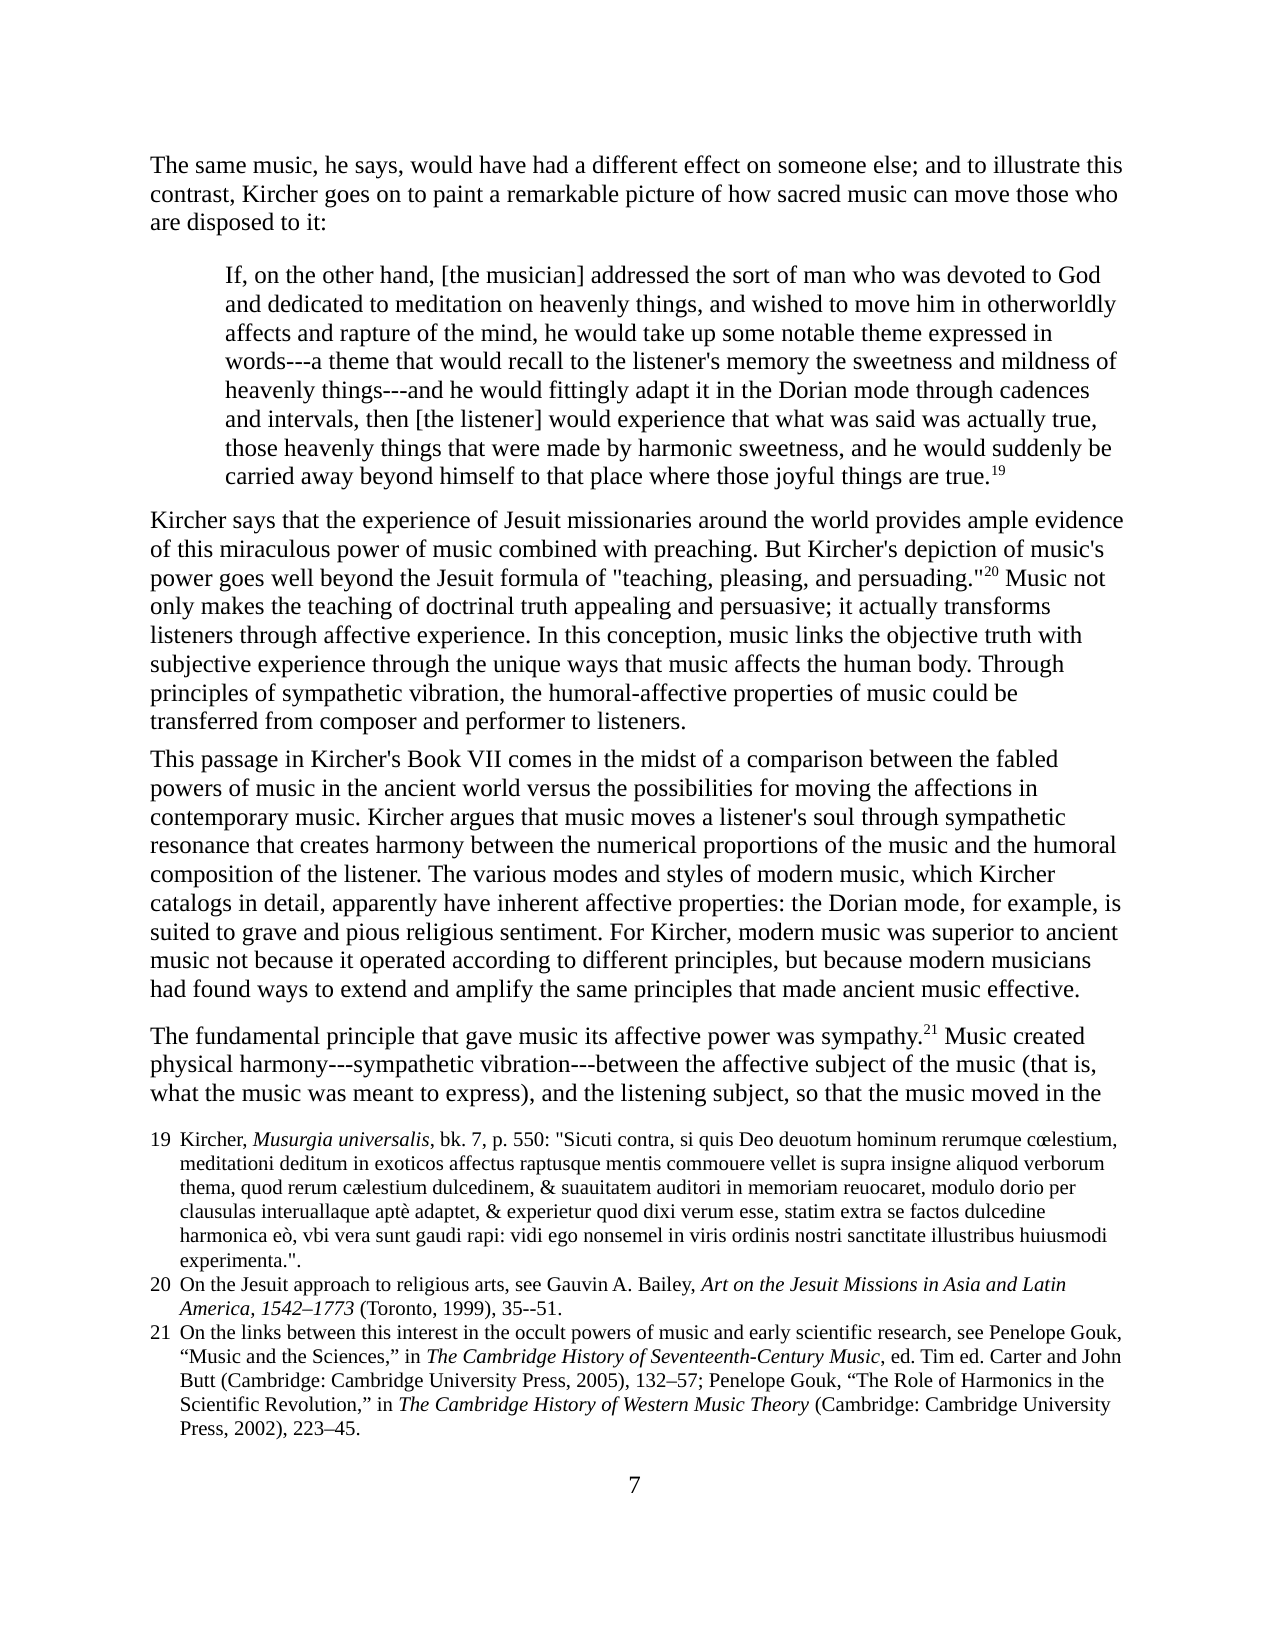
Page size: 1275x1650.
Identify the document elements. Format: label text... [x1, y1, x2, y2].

text This passage in Kircher's Book VII comes in the midst of a comparison between the fabled powers of music in the ancient world versus the possibilities for moving the affections in contemporary music. Kircher argues that music moves a listener's soul through sympathetic resonance that creates harmony between the numerical proportions of the music and the humoral composition of the listener. The various modes and styles of modern music, which Kircher catalogs in detail, apparently have inherent affective properties: the Dorian mode, for example, is suited to grave and pious religious sentiment. For Kircher, modern music was superior to ancient music not because it operated according to different principles, but because modern musicians had found ways to extend and amplify the same principles that made ancient music effective. [150, 744, 1125, 1003]
text On the Jesuit approach to religious arts, see Gauvin A. Bailey, Art on the Jesuit Missions in Asia and Latin America, 1542–1773 (Toronto, 1999), 35--51. [150, 1272, 1125, 1320]
text On the links between this interest in the occult powers of music and early scientific research, see Penelope Gouk, “Music and the Sciences,” in The Cambridge History of Seventeenth-Century Music, ed. Tim ed. Carter and John Butt (Cambridge: Cambridge University Press, 2005), 132–57; Penelope Gouk, “The Role of Harmonics in the Scientific Revolution,” in The Cambridge History of Western Music Theory (Cambridge: Cambridge University Press, 2002), 223–45. [150, 1320, 1125, 1440]
text The same music, he says, would have had a different effect on someone else; and to illustrate this contrast, Kircher goes on to paint a remarkable picture of how sacred music can move those who are disposed to it: [150, 150, 1125, 236]
text If, on the other hand, [the musician] addressed the sort of man who was devoted to God and dedicated to meditation on heavenly things, and wished to move him in otherworldly affects and rapture of the mind, he would take up some notable theme expressed in words---a theme that would recall to the listener's memory the sweetness and mildness of heavenly things---and he would fittingly adapt it in the Dorian mode through cadences and intervals, then [the listener] would experience that what was said was actually true, those heavenly things that were made by harmonic sweetness, and he would suddenly be carried away beyond himself to that place where those joyful things are true. [225, 260, 1125, 490]
text The fundamental principle that gave music its affective power was sympathy. Music created physical harmony---sympathetic vibration---between the affective subject of the music (that is, what the music was meant to express), and the listening subject, so that the music moved in the [150, 1021, 1125, 1107]
text Kircher, Musurgia universalis, bk. 7, p. 550: "Sicuti contra, si quis Deo deuotum hominum rerumque cœlestium, meditationi deditum in exoticos affectus raptusque mentis commouere vellet is supra insigne aliquod verborum thema, quod rerum cælestium dulcedinem, & suauitatem auditori in memoriam reuocaret, modulo dorio per clausulas interuallaque aptè adaptet, & experietur quod dixi verum esse, statim extra se factos dulcedine harmonica eò, vbi vera sunt gaudi rapi: vidi ego nonsemel in viris ordinis nostri sanctitate illustribus huiusmodi experimenta.". [150, 1127, 1125, 1272]
text Kircher says that the experience of Jesuit missionaries around the world provides ample evidence of this miraculous power of music combined with preaching. But Kircher's depiction of music's power goes well beyond the Jesuit formula of "teaching, pleasing, and persuading." Music not only makes the teaching of doctrinal truth appealing and persuasive; it actually transforms listeners through affective experience. In this conception, music links the objective truth with subjective experience through the unique ways that music affects the human body. Through principles of sympathetic vibration, the humoral-affective properties of music could be transferred from composer and performer to listeners. [150, 505, 1125, 735]
